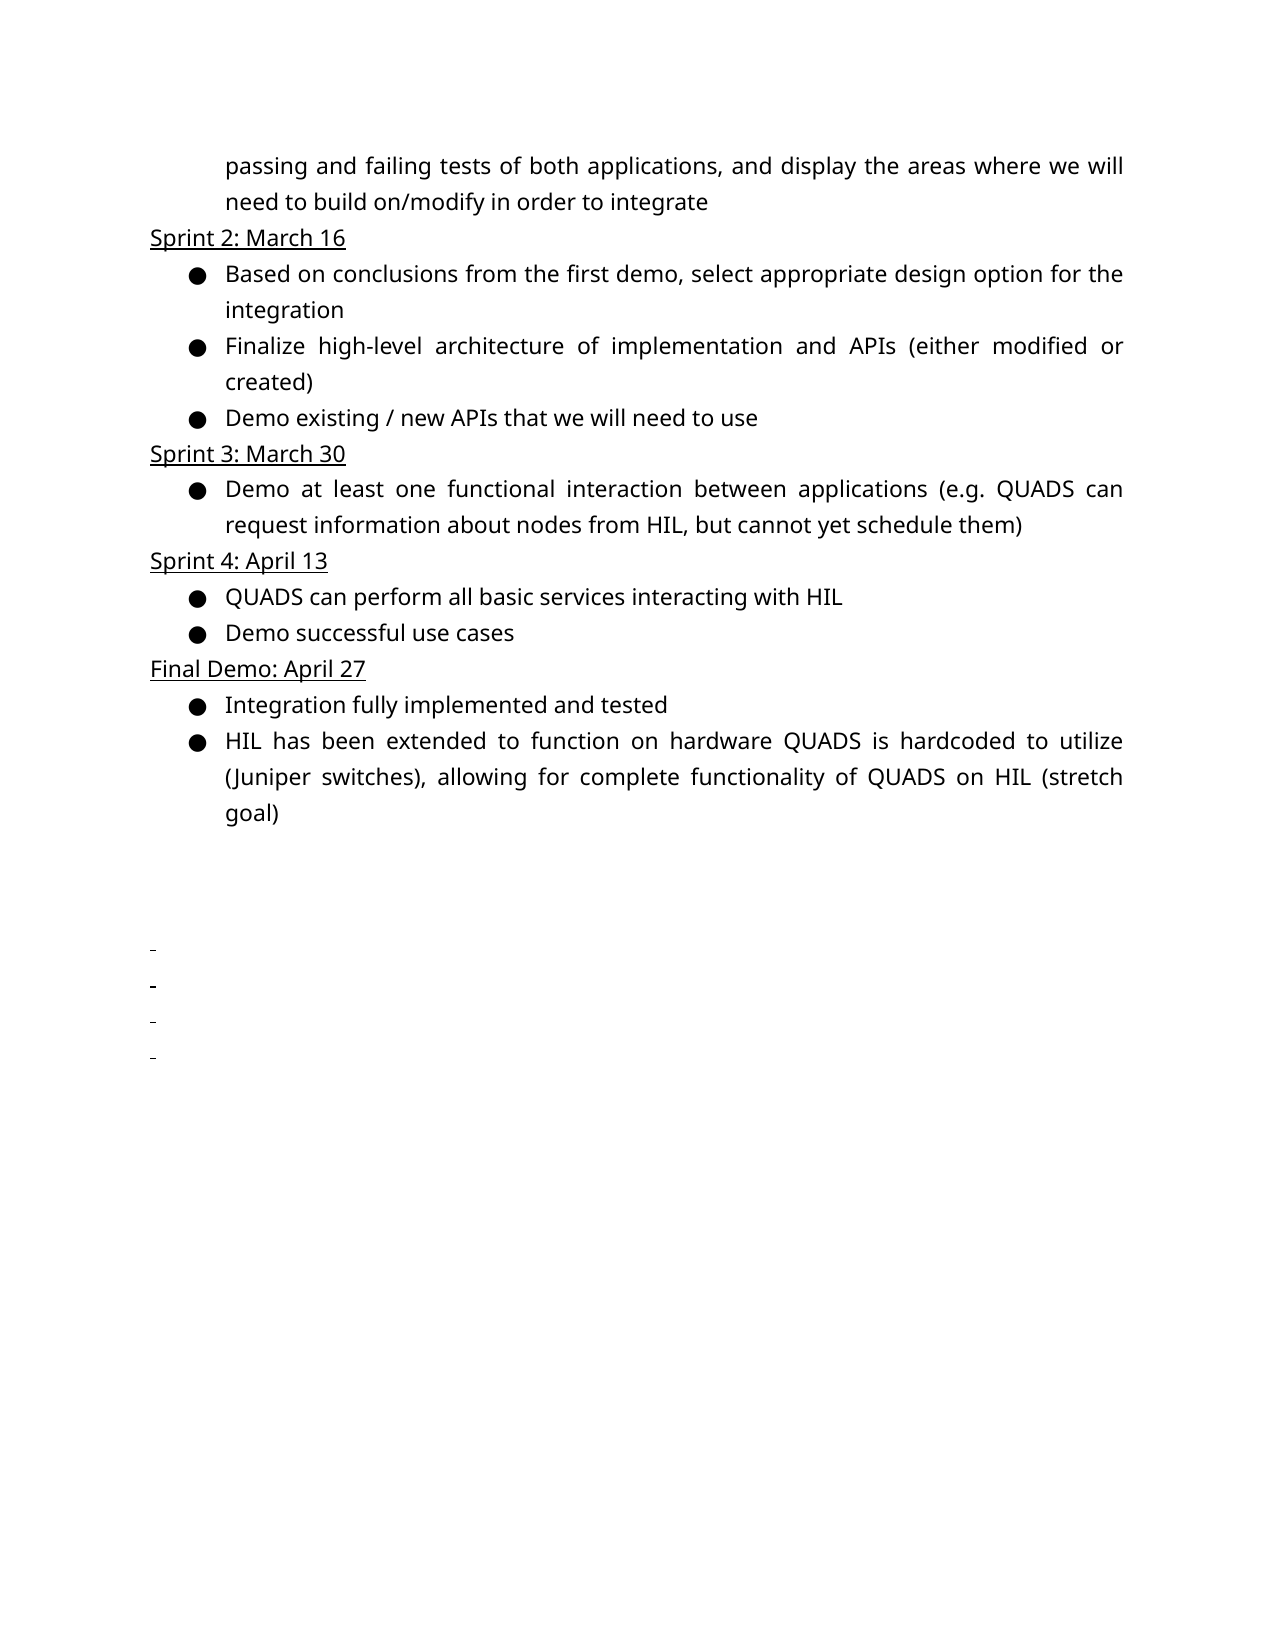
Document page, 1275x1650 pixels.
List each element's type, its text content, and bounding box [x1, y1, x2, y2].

text Final Demo: April 27 [150, 653, 1125, 684]
list Demo at least one functional interaction between applications (e.g. QUADS can request information about nodes from HIL, but cannot yet schedule them) [187, 473, 1125, 541]
list Based on conclusions from the first demo, select appropriate design option for the integration [187, 258, 1125, 325]
list Integration fully implemented and tested [187, 689, 1125, 720]
text Sprint 2: March 16 [150, 222, 1125, 253]
list Demo successful use cases [187, 617, 1125, 648]
list QUADS can perform all basic services interacting with HIL [187, 581, 1125, 612]
text Sprint 3: March 30 [150, 437, 1125, 469]
text Sprint 4: April 13 [150, 545, 1125, 577]
list HIL has been extended to function on hardware QUADS is hardcoded to utilize (Juniper switches), allowing for complete functionality of QUADS on HIL (stretch goal) [187, 725, 1125, 828]
list passing and failing tests of both applications, and display the areas where we will need to build on/modify in order to integrate [187, 150, 1125, 217]
list Demo existing / new APIs that we will need to use [187, 402, 1125, 433]
list Finalize high-level architecture of implementation and APIs (either modified or created) [187, 330, 1125, 397]
